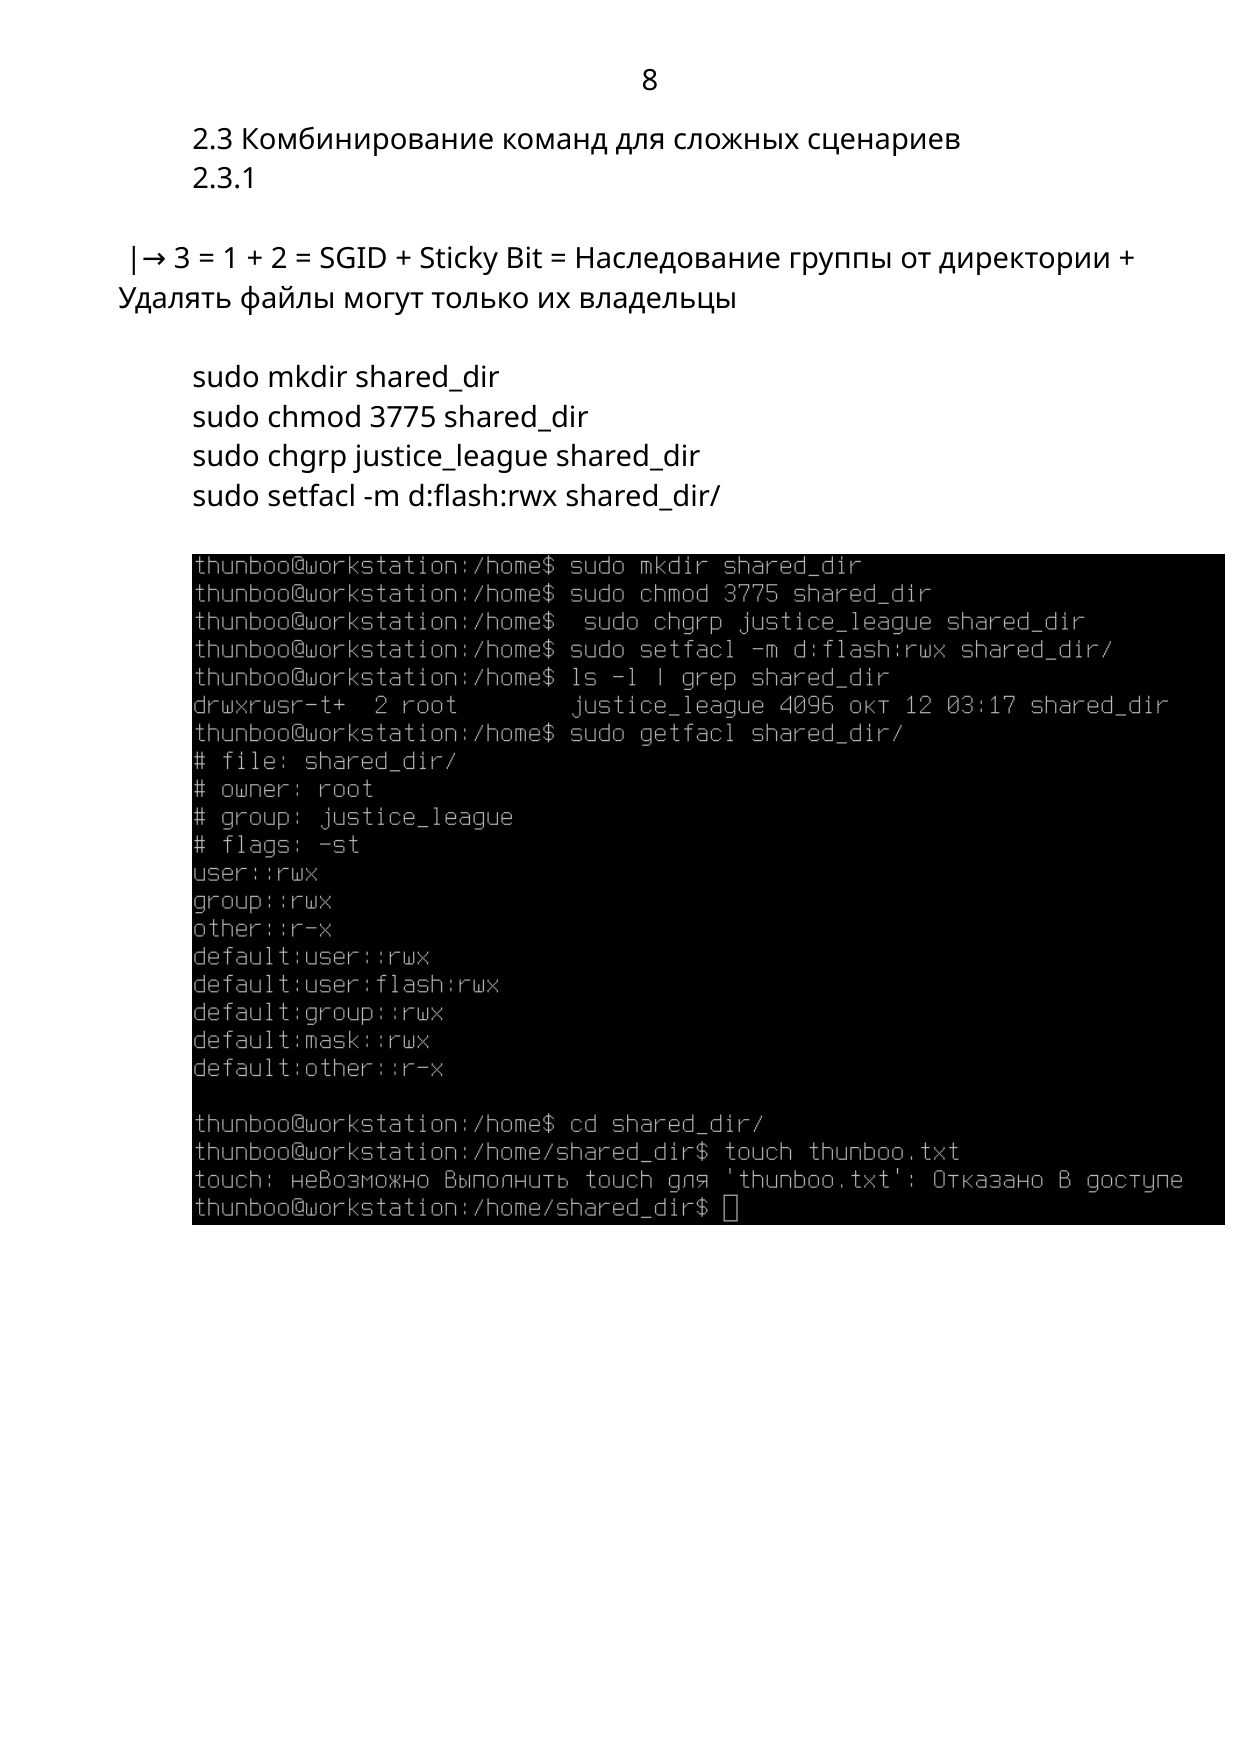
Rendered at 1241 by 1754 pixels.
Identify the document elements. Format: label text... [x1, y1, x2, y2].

text sudo setfacl -m d:flash:rwx shared_dir/ [118, 475, 1181, 515]
picture [192, 554, 1225, 1225]
text sudo chmod 3775 shared_dir sudo chgrp justice_league shared_dir [118, 396, 1181, 475]
text |→ 3 = 1 + 2 = SGID + Sticky Bit = Наследование группы от директории + Удалять файлы могут только их владельцы [118, 197, 1181, 317]
text 2.3 Комбинирование команд для сложных сценариев [118, 118, 1181, 158]
text 2.3.1 [118, 158, 1181, 197]
text sudo mkdir shared_dir [118, 356, 1181, 396]
